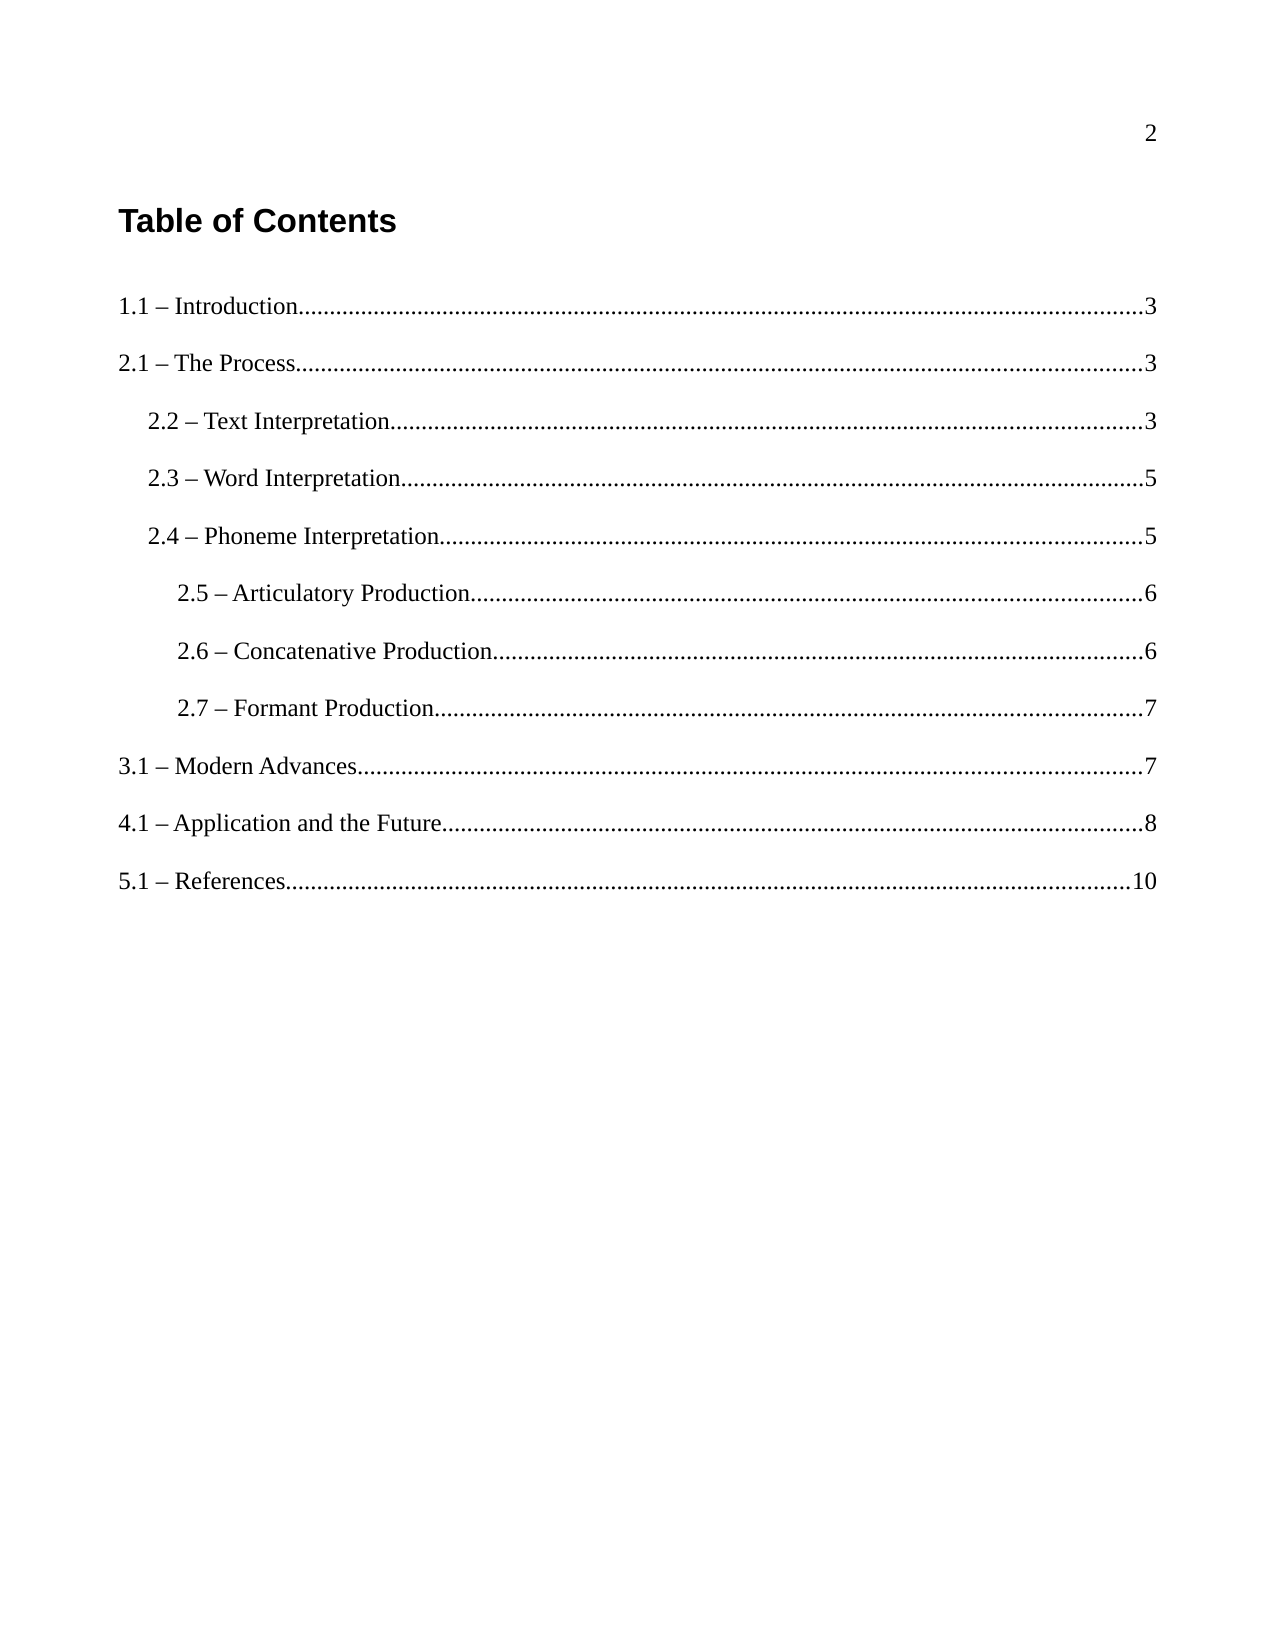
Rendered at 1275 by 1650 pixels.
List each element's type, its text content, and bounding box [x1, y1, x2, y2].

text 2.6 – Concatenative Production 6 [177, 636, 1157, 664]
text 3.1 – Modern Advances 7 [118, 751, 1157, 779]
text 2.3 – Word Interpretation 5 [148, 463, 1157, 492]
text 2.4 – Phoneme Interpretation 5 [148, 521, 1157, 549]
text 2.1 – The Process 3 [118, 348, 1157, 377]
text 2.2 – Text Interpretation 3 [148, 406, 1157, 434]
subtitle Table of Contents [118, 201, 1157, 240]
text 4.1 – Application and the Future 8 [118, 808, 1157, 837]
text 1.1 – Introduction 3 [118, 291, 1157, 319]
text 5.1 – References 10 [118, 866, 1157, 894]
text 2.7 – Formant Production 7 [177, 693, 1157, 722]
text 2.5 – Articulatory Production 6 [177, 578, 1157, 607]
